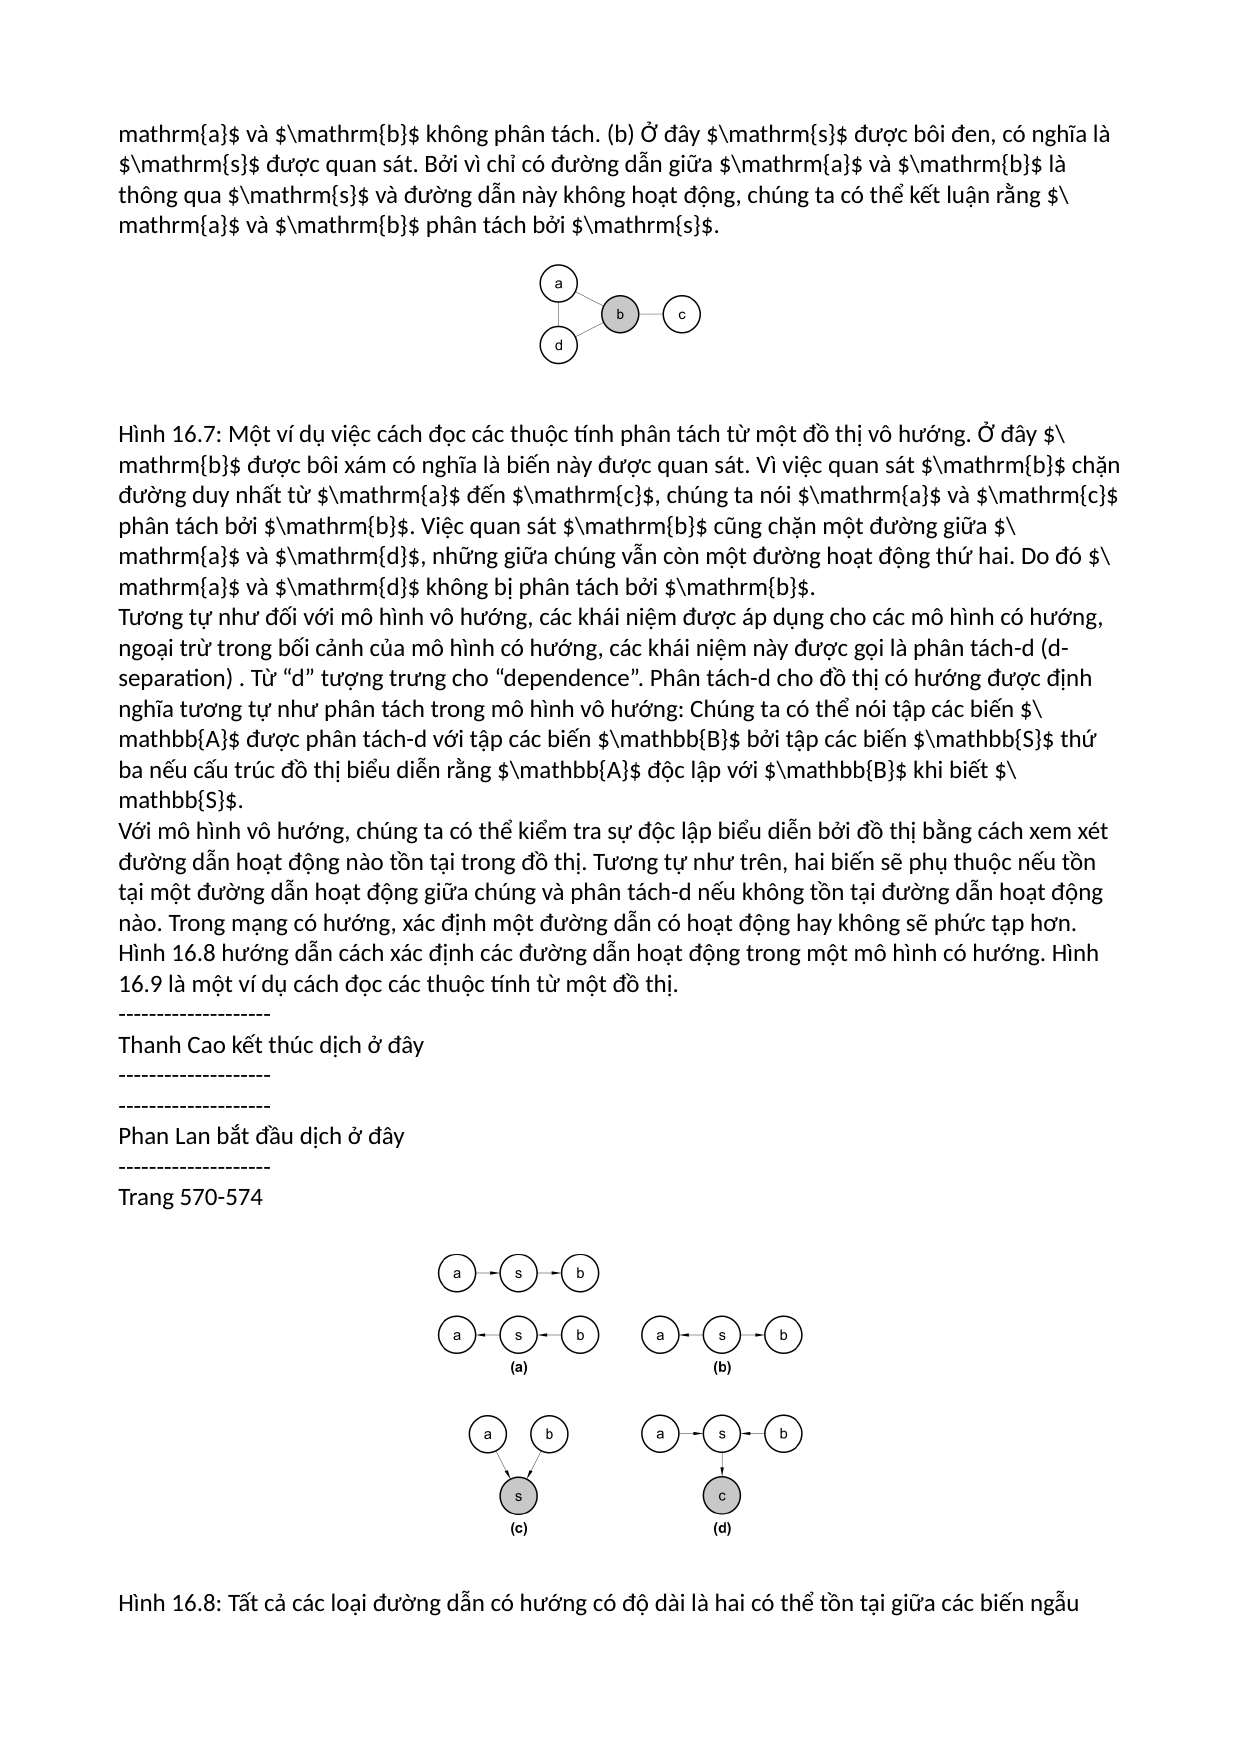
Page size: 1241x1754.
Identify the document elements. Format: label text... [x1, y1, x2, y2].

text Với mô hình vô hướng, chúng ta có thể kiểm tra sự độc lập biểu diễn bởi đồ thị bằng cách xem xét đường dẫn hoạt động nào tồn tại trong đồ thị. Tương tự như trên, hai biến sẽ phụ thuộc nếu tồn tại một đường dẫn hoạt động giữa chúng và phân tách-d nếu không tồn tại đường dẫn hoạt động nào. Trong mạng có hướng, xác định một đường dẫn có hoạt động hay không sẽ phức tạp hơn. Hình 16.8 hướng dẫn cách xác định các đường dẫn hoạt động trong một mô hình có hướng. Hình 16.9 là một ví dụ cách đọc các thuộc tính từ một đồ thị. [118, 815, 1122, 998]
text Phan Lan bắt đầu dịch ở đây [118, 1120, 1122, 1151]
text Thanh Cao kết thúc dịch ở đây [118, 1029, 1122, 1059]
picture [127, 1211, 1113, 1557]
text -------------------- [118, 1090, 1122, 1120]
text Tương tự như đối với mô hình vô hướng, các khái niệm được áp dụng cho các mô hình có hướng, ngoại trừ trong bối cảnh của mô hình có hướng, các khái niệm này được gọi là phân tách-d (d-separation) . Từ “d” tượng trưng cho “dependence”. Phân tách-d cho đồ thị có hướng được định nghĩa tương tự như phân tách trong mô hình vô hướng: Chúng ta có thể nói tập các biến $\mathbb{A}$ được phân tách-d với tập các biến $\mathbb{B}$ bởi tập các biến $\mathbb{S}$ thứ ba nếu cấu trúc đồ thị biểu diễn rằng $\mathbb{A}$ độc lập với $\mathbb{B}$ khi biết $\mathbb{S}$. [118, 601, 1122, 815]
text -------------------- [118, 1151, 1122, 1181]
text -------------------- [118, 1059, 1122, 1090]
text -------------------- [118, 998, 1122, 1029]
text Hình 16.8: Tất cả các loại đường dẫn có hướng có độ dài là hai có thể tồn tại giữa các biến ngẫu [118, 1587, 1122, 1617]
text Trang 570-574 [118, 1181, 1122, 1212]
text Hình 16.7: Một ví dụ việc cách đọc các thuộc tính phân tách từ một đồ thị vô hướng. Ở đây $\mathrm{b}$ được bôi xám có nghĩa là biến này được quan sát. Vì việc quan sát $\mathrm{b}$ chặn đường duy nhất từ $\mathrm{a}$ đến $\mathrm{c}$, chúng ta nói $\mathrm{a}$ và $\mathrm{c}$ phân tách bởi $\mathrm{b}$. Việc quan sát $\mathrm{b}$ cũng chặn một đường giữa $\mathrm{a}$ và $\mathrm{d}$, những giữa chúng vẫn còn một đường hoạt động thứ hai. Do đó $\mathrm{a}$ và $\mathrm{d}$ không bị phân tách bởi $\mathrm{b}$. [118, 418, 1122, 601]
text mathrm{a}$ và $\mathrm{b}$ không phân tách. (b) Ở đây $\mathrm{s}$ được bôi đen, có nghĩa là $\mathrm{s}$ được quan sát. Bởi vì chỉ có đường dẫn giữa $\mathrm{a}$ và $\mathrm{b}$ là thông qua $\mathrm{s}$ và đường dẫn này không hoạt động, chúng ta có thể kết luận rằng $\mathrm{a}$ và $\mathrm{b}$ phân tách bởi $\mathrm{s}$. [118, 118, 1122, 240]
picture [127, 240, 1113, 388]
